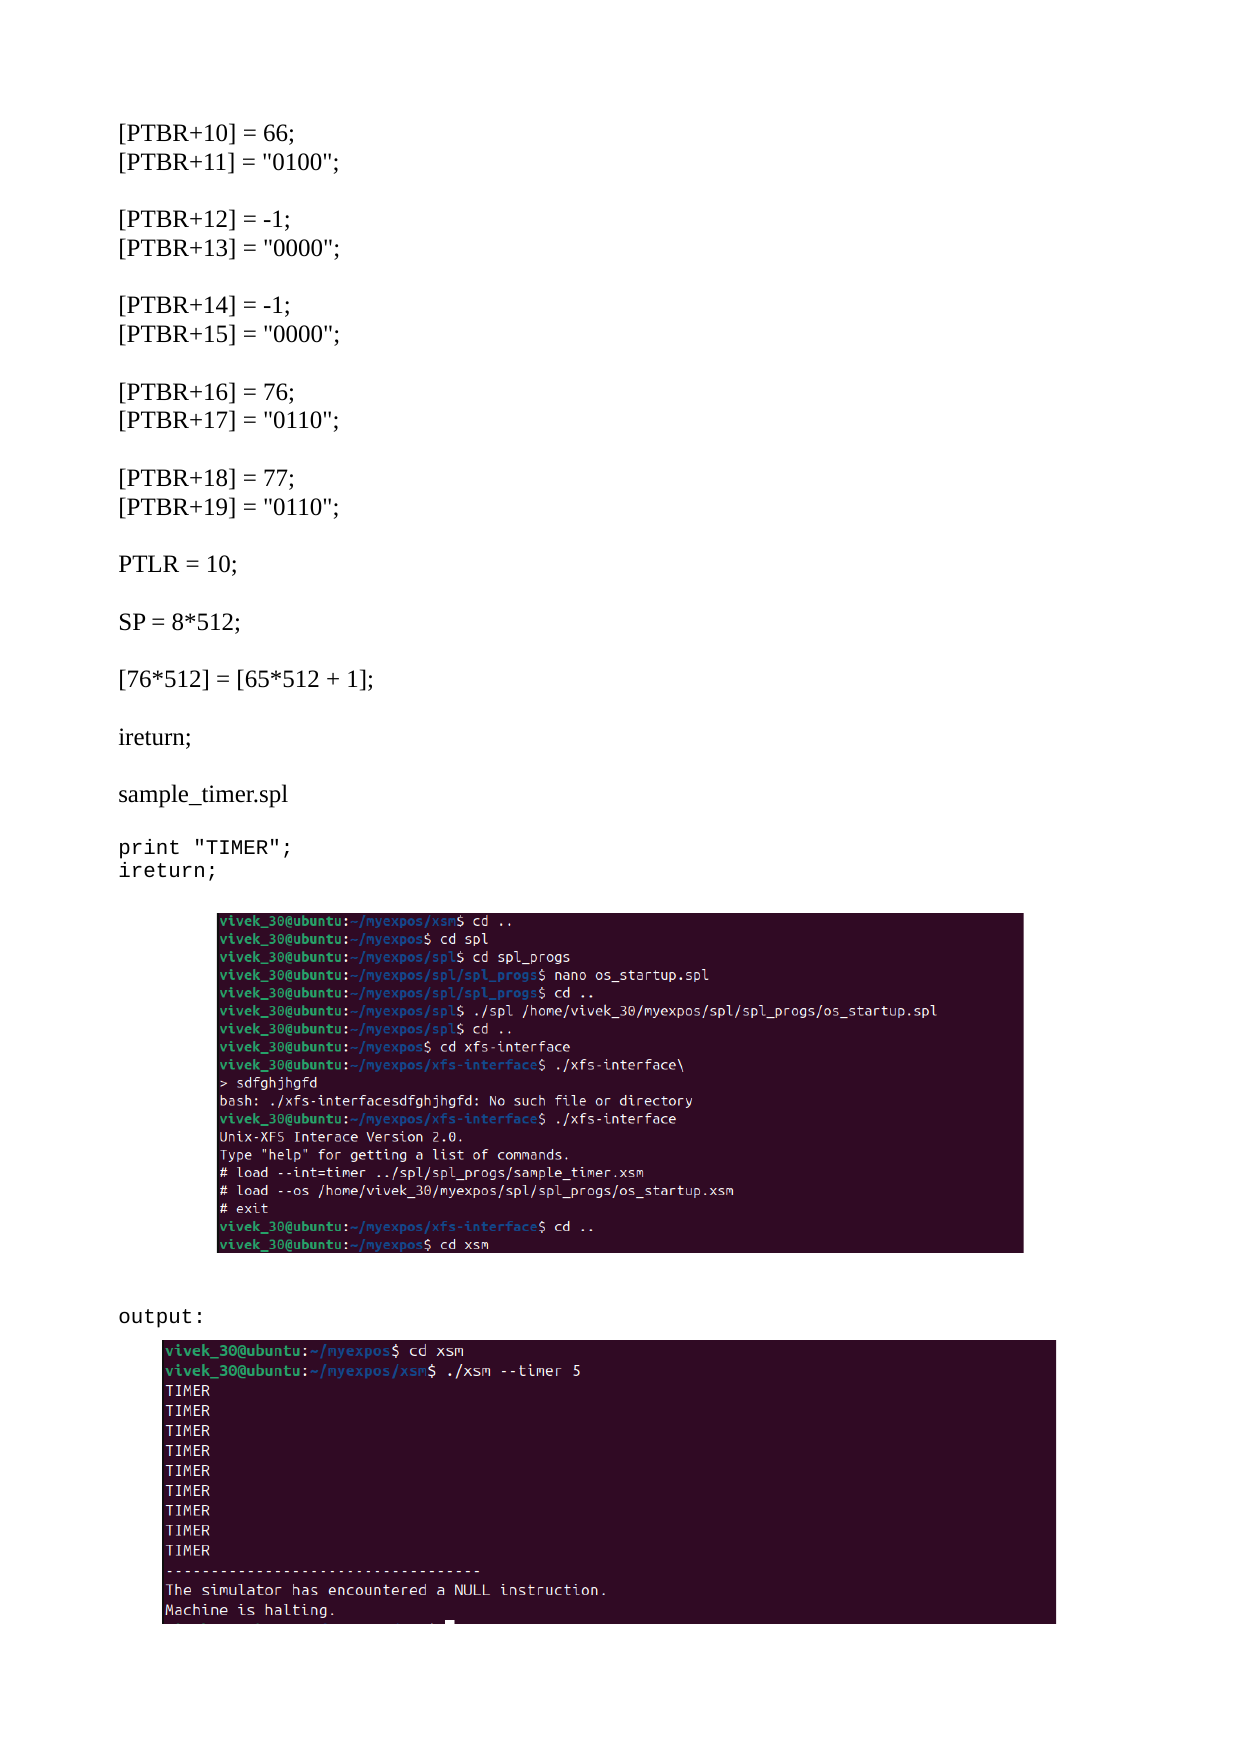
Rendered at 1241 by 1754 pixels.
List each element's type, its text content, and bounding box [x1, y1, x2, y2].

text PTLR = 10; [118, 549, 1122, 578]
text output: [118, 1306, 1122, 1329]
text ireturn; [118, 861, 1122, 884]
text [PTBR+13] = "0000"; [118, 233, 1122, 262]
text print "TIMER"; [118, 837, 1122, 861]
text [PTBR+10] = 66; [118, 118, 1122, 147]
text [PTBR+12] = -1; [118, 204, 1122, 233]
text [PTBR+19] = "0110"; [118, 492, 1122, 521]
text SP = 8*512; [118, 607, 1122, 636]
text [PTBR+11] = "0100"; [118, 147, 1122, 176]
text ireturn; [118, 722, 1122, 751]
text [PTBR+18] = 77; [118, 463, 1122, 492]
picture [162, 1340, 1057, 1624]
picture [216, 913, 1024, 1253]
text [76*512] = [65*512 + 1]; [118, 664, 1122, 693]
text [PTBR+17] = "0110"; [118, 406, 1122, 434]
text [PTBR+15] = "0000"; [118, 319, 1122, 348]
text [PTBR+14] = -1; [118, 291, 1122, 319]
text [PTBR+16] = 76; [118, 377, 1122, 406]
text sample_timer.spl [118, 779, 1122, 808]
